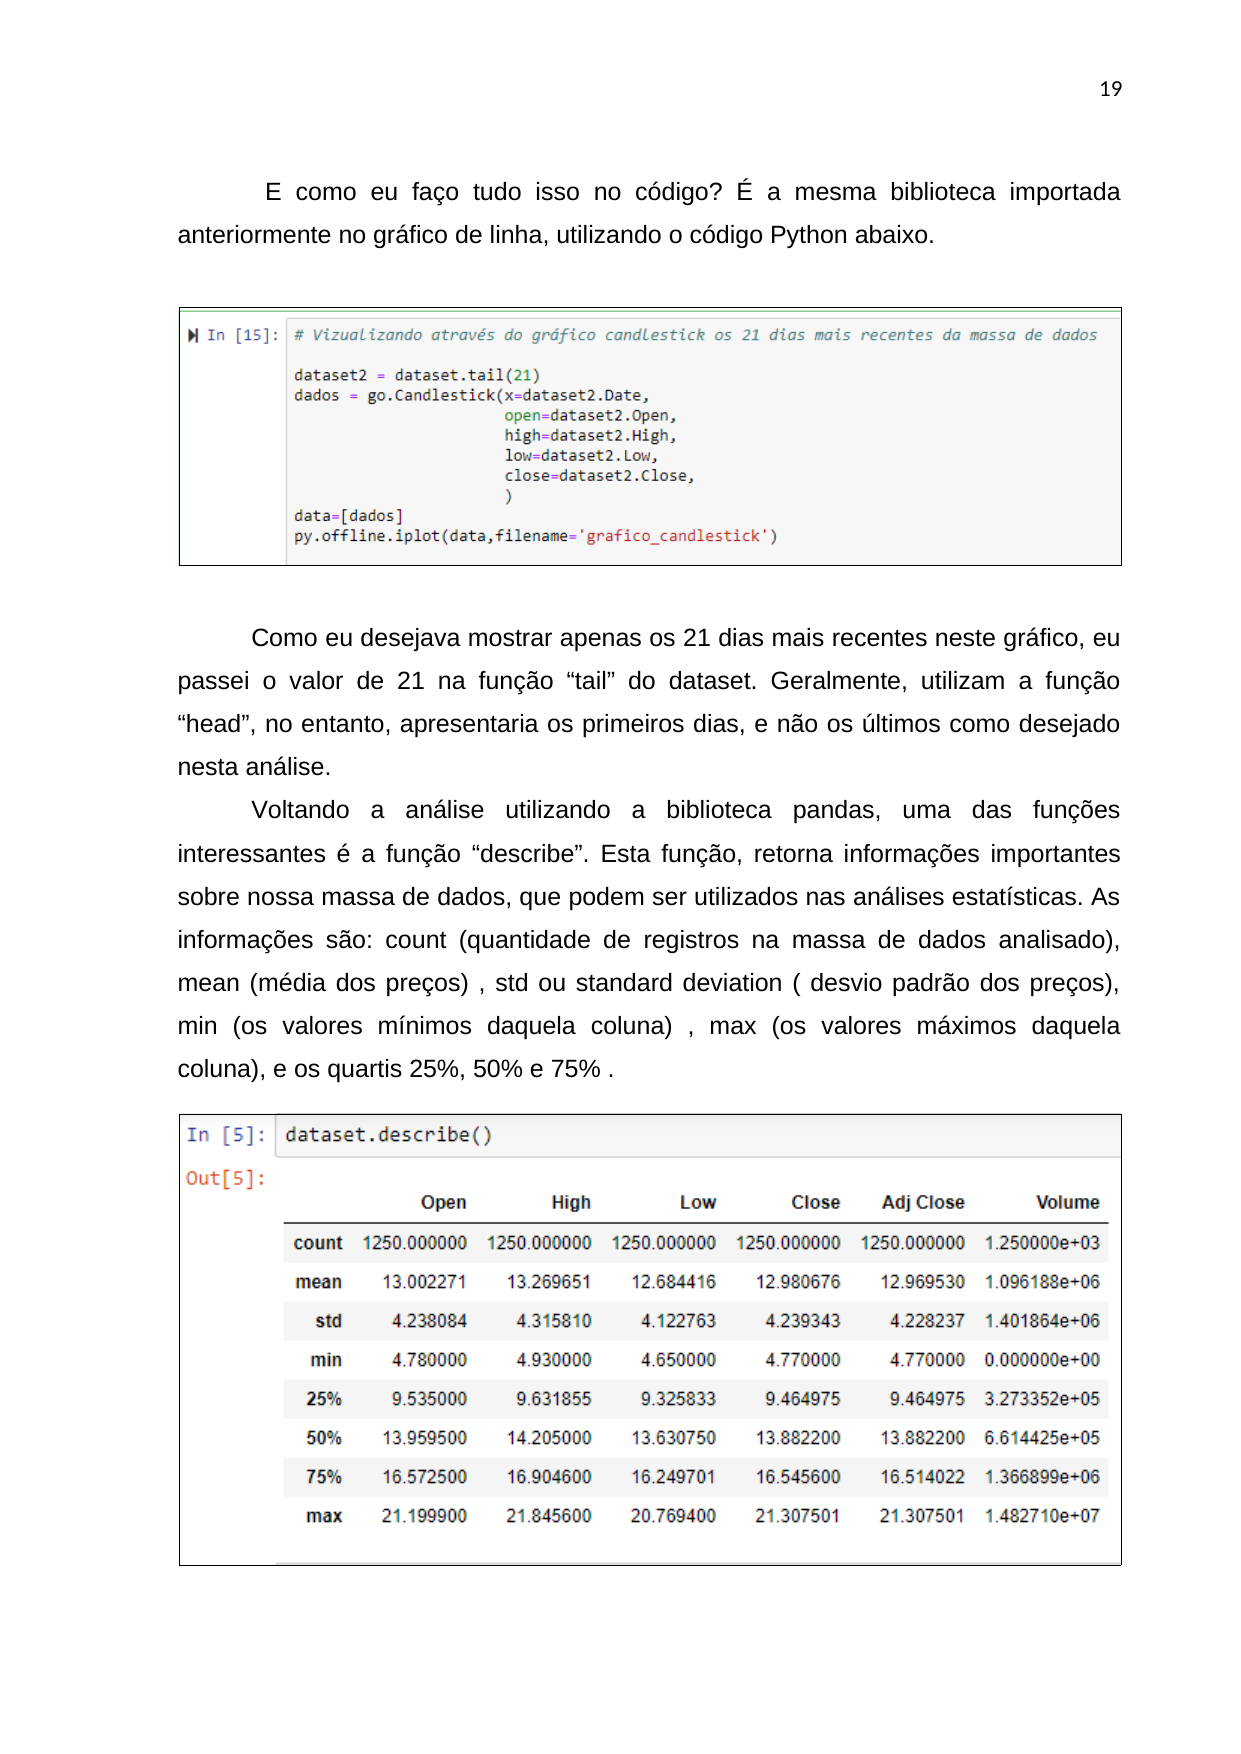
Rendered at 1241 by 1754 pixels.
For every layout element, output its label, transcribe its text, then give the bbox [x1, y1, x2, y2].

text Como eu desejava mostrar apenas os 21 dias mais recentes neste gráfico, eu passei o valor de 21 na função “tail” do dataset. Geralmente, utilizam a função “head”, no entanto, apresentaria os primeiros dias, e não os últimos como desejado nesta análise. [177, 623, 1122, 781]
text Voltando a análise utilizando a biblioteca pandas, uma das funções interessantes é a função “describe”. Esta função, retorna informações importantes sobre nossa massa de dados, que podem ser utilizados nas análises estatísticas. As informações são: count (quantidade de registros na massa de dados analisado), mean (média dos preços) , std ou standard deviation ( desvio padrão dos preços), min (os valores mínimos daquela coluna) , max (os valores máximos daquela coluna), e os quartis 25%, 50% e 75% . [177, 796, 1122, 1083]
picture [180, 1115, 1121, 1565]
text E como eu faço tudo isso no código? É a mesma biblioteca importada anteriormente no gráfico de linha, utilizando o código Python abaixo. [177, 177, 1122, 249]
picture [180, 308, 1121, 565]
